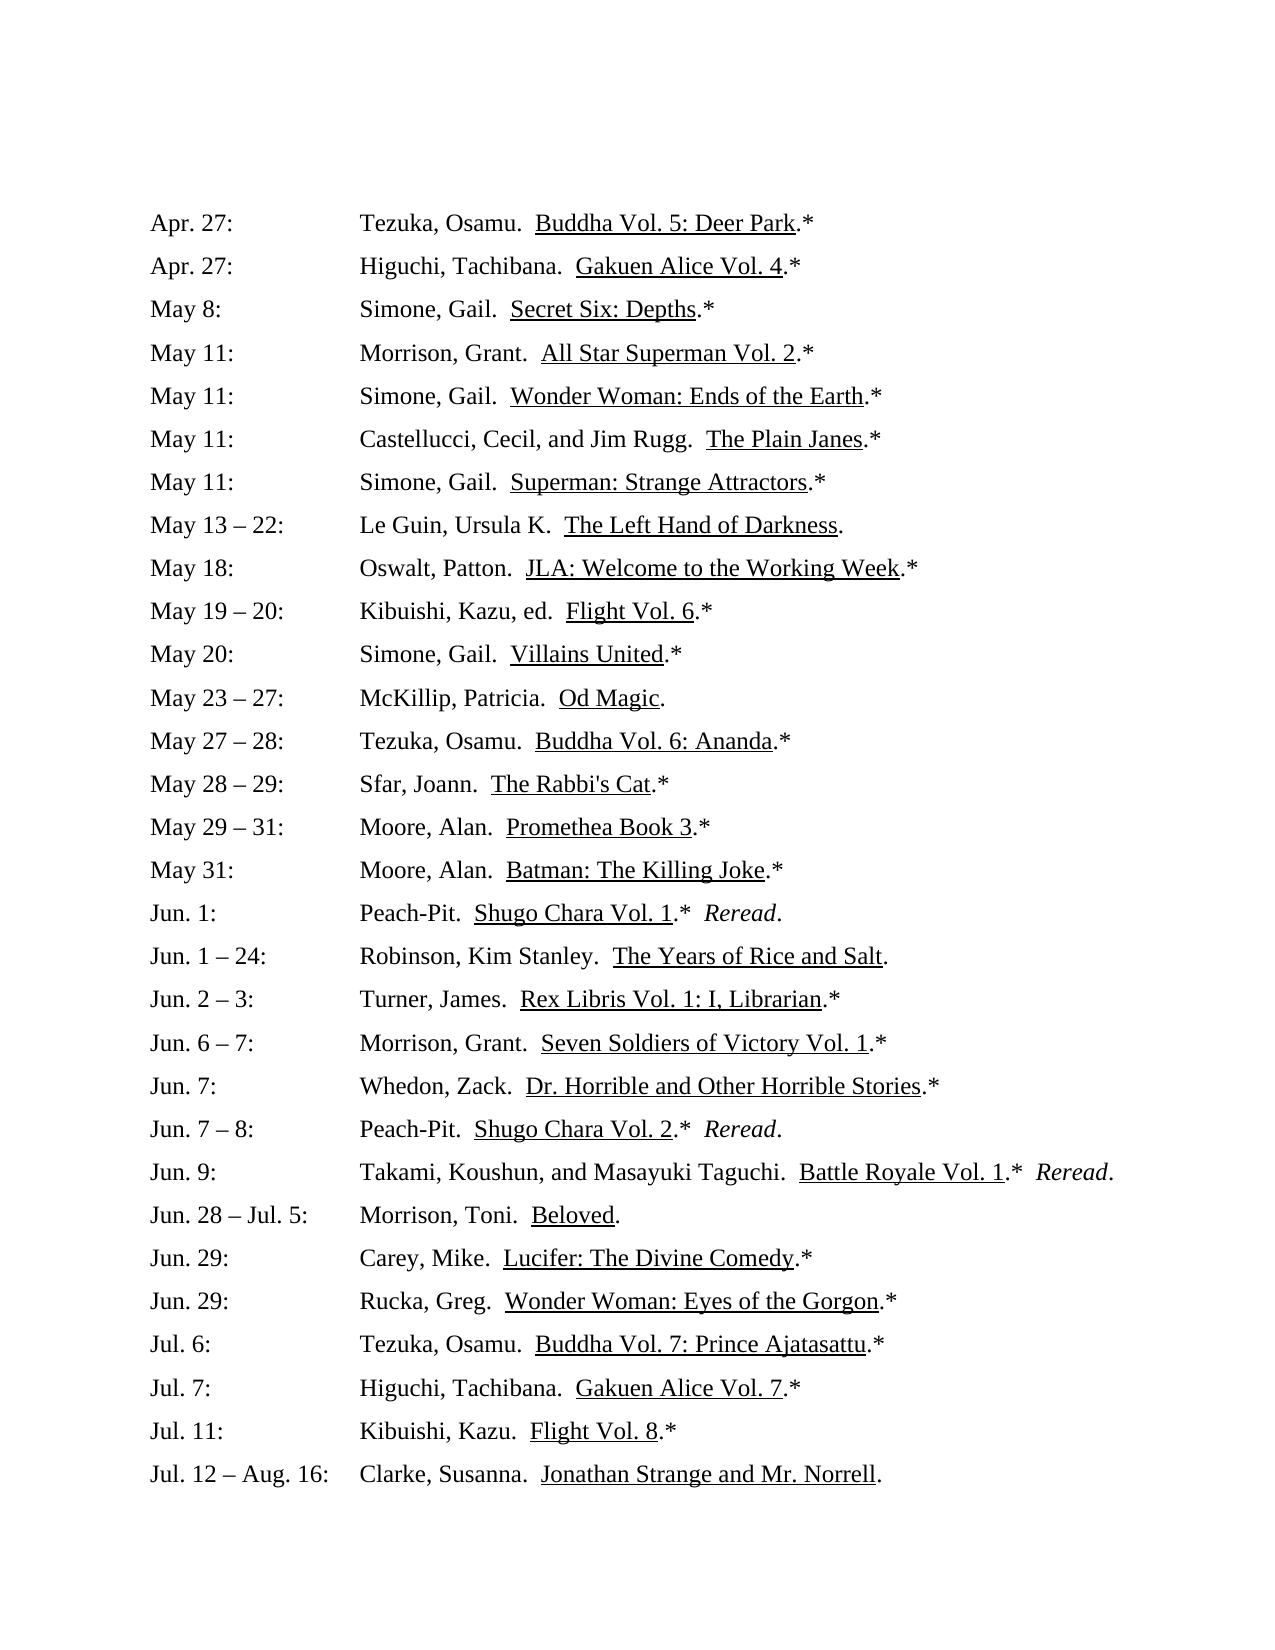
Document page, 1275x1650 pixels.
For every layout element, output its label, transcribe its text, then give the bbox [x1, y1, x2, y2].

list May 20: Simone, Gail. Villains United.* [150, 639, 1125, 668]
list May 29 – 31: Moore, Alan. Promethea Book 3.* [150, 812, 1125, 841]
list May 27 – 28: Tezuka, Osamu. Buddha Vol. 6: Ananda.* [150, 726, 1125, 754]
list May 11: Morrison, Grant. All Star Superman Vol. 2.* [150, 338, 1125, 366]
list Jun. 29: Rucka, Greg. Wonder Woman: Eyes of the Gorgon.* [150, 1286, 1125, 1315]
list Apr. 27: Higuchi, Tachibana. Gakuen Alice Vol. 4.* [150, 251, 1125, 280]
list May 28 – 29: Sfar, Joann. The Rabbi's Cat.* [150, 769, 1125, 798]
list Jun. 6 – 7: Morrison, Grant. Seven Soldiers of Victory Vol. 1.* [150, 1028, 1125, 1056]
list Jun. 7: Whedon, Zack. Dr. Horrible and Other Horrible Stories.* [150, 1071, 1125, 1099]
list May 11: Simone, Gail. Wonder Woman: Ends of the Earth.* [150, 381, 1125, 409]
list May 18: Oswalt, Patton. JLA: Welcome to the Working Week.* [150, 553, 1125, 582]
list May 19 – 20: Kibuishi, Kazu, ed. Flight Vol. 6.* [150, 596, 1125, 625]
list Jun. 29: Carey, Mike. Lucifer: The Divine Comedy.* [150, 1243, 1125, 1272]
list Jul. 12 – Aug. 16: Clarke, Susanna. Jonathan Strange and Mr. Norrell. [150, 1459, 1125, 1488]
list Jun. 1: Peach-Pit. Shugo Chara Vol. 1.* Reread. [150, 898, 1125, 927]
list Jun. 9: Takami, Koushun, and Masayuki Taguchi. Battle Royale Vol. 1.* Reread. [150, 1157, 1125, 1186]
list May 31: Moore, Alan. Batman: The Killing Joke.* [150, 855, 1125, 884]
list Jun. 28 – Jul. 5: Morrison, Toni. Beloved. [150, 1200, 1125, 1229]
list Jul. 11: Kibuishi, Kazu. Flight Vol. 8.* [150, 1416, 1125, 1444]
list Jun. 1 – 24: Robinson, Kim Stanley. The Years of Rice and Salt. [150, 941, 1125, 970]
list Jun. 2 – 3: Turner, James. Rex Libris Vol. 1: I, Librarian.* [150, 984, 1125, 1013]
list Jul. 6: Tezuka, Osamu. Buddha Vol. 7: Prince Ajatasattu.* [150, 1329, 1125, 1358]
list Apr. 27: Tezuka, Osamu. Buddha Vol. 5: Deer Park.* [150, 208, 1125, 237]
list May 11: Simone, Gail. Superman: Strange Attractors.* [150, 467, 1125, 496]
list Jul. 7: Higuchi, Tachibana. Gakuen Alice Vol. 7.* [150, 1373, 1125, 1401]
list May 8: Simone, Gail. Secret Six: Depths.* [150, 294, 1125, 323]
list Jun. 7 – 8: Peach-Pit. Shugo Chara Vol. 2.* Reread. [150, 1114, 1125, 1143]
list May 23 – 27: McKillip, Patricia. Od Magic. [150, 683, 1125, 711]
list May 13 – 22: Le Guin, Ursula K. The Left Hand of Darkness. [150, 510, 1125, 539]
list May 11: Castellucci, Cecil, and Jim Rugg. The Plain Janes.* [150, 424, 1125, 453]
